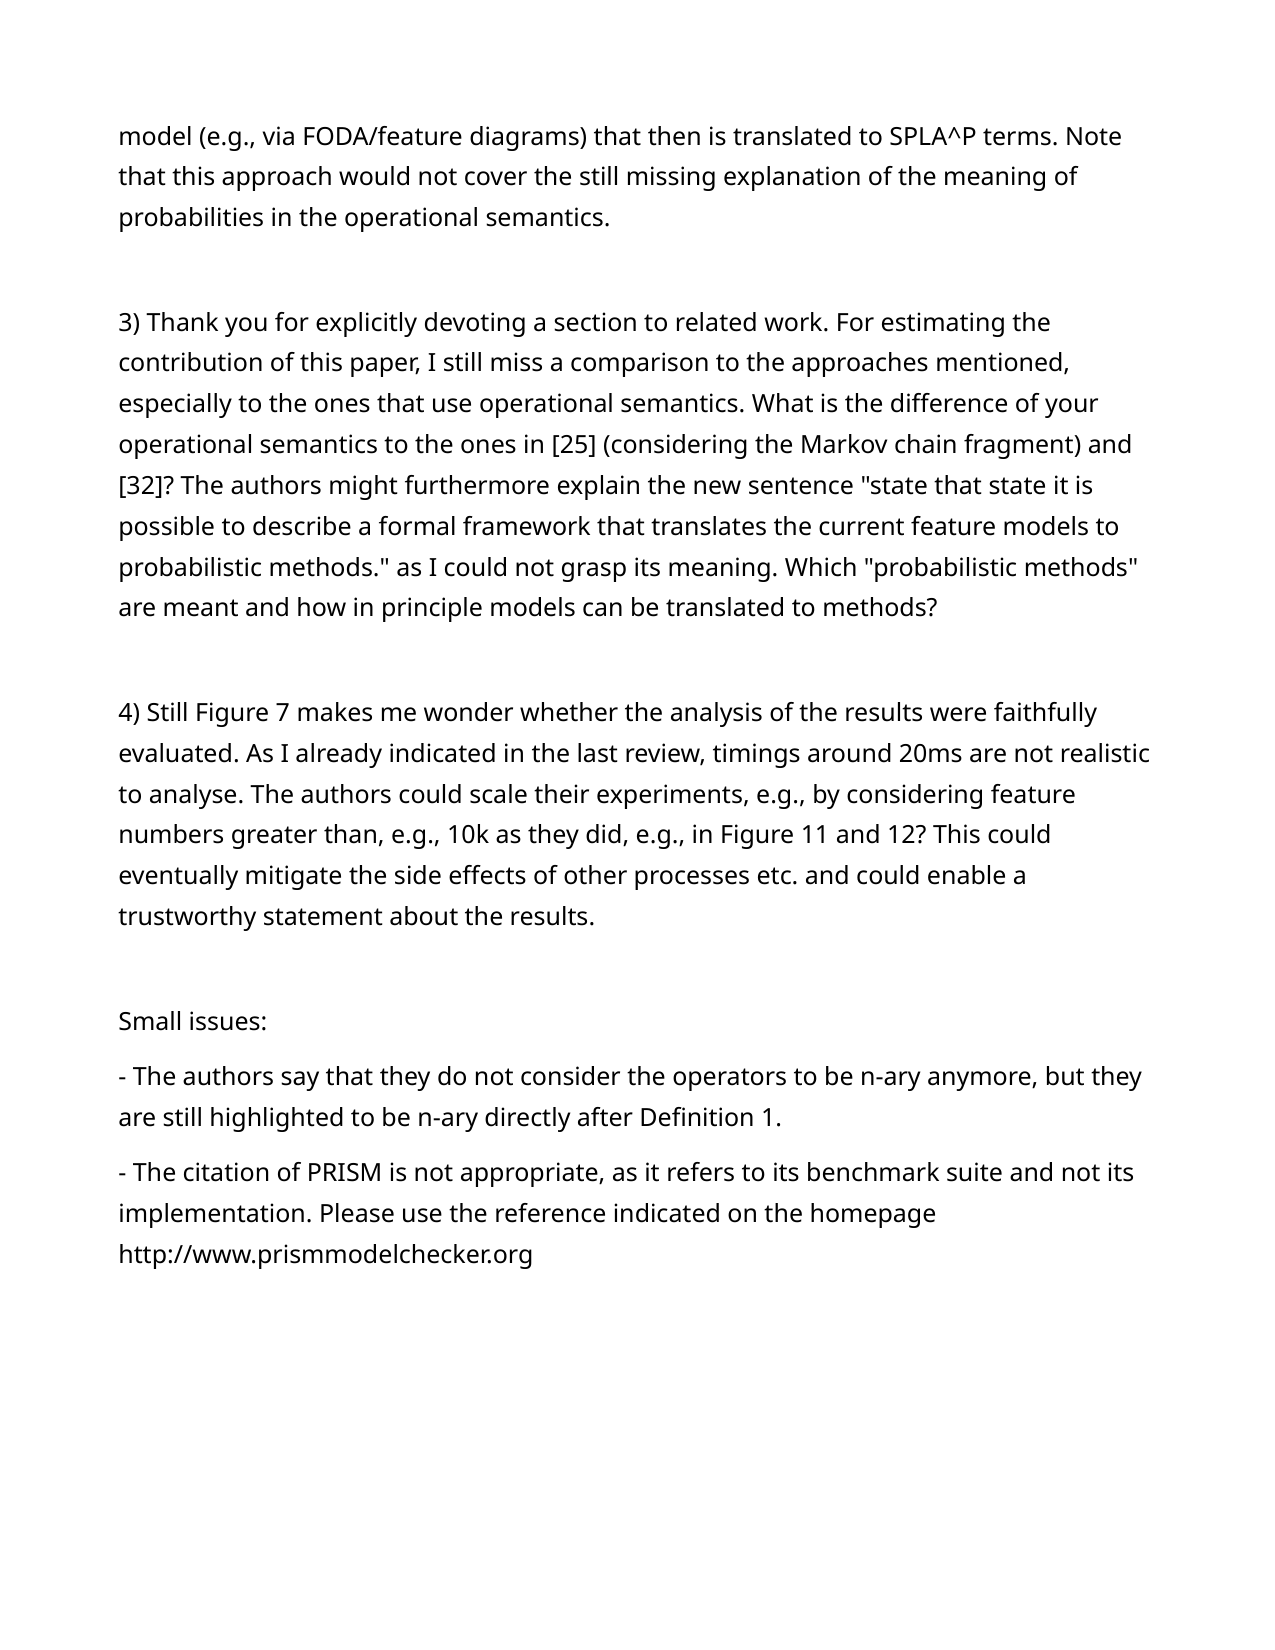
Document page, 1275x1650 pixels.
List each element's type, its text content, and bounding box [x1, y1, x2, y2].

text - The authors say that they do not consider the operators to be n-ary anymore, but they are still highlighted to be n-ary directly after Definition 1. [118, 1059, 1157, 1133]
text - The citation of PRISM is not appropriate, as it refers to its benchmark suite and not its implementation. Please use the reference indicated on the homepage http://www.prismmodelchecker.org [118, 1155, 1157, 1271]
text model (e.g., via FODA/feature diagrams) that then is translated to SPLA^P terms. Note that this approach would not cover the still missing explanation of the meaning of probabilities in the operational semantics. [118, 118, 1157, 234]
text 3) Thank you for explicitly devoting a section to related work. For estimating the contribution of this paper, I still miss a comparison to the approaches mentioned, especially to the ones that use operational semantics. What is the difference of your operational semantics to the ones in [25] (considering the Markov chain fragment) and [32]? The authors might furthermore explain the new sentence "state that state it is possible to describe a formal framework that translates the current feature models to probabilistic methods." as I could not grasp its meaning. Which "probabilistic methods" are meant and how in principle models can be translated to methods? [118, 304, 1157, 624]
text 4) Still Figure 7 makes me wonder whether the analysis of the results were faithfully evaluated. As I already indicated in the last review, timings around 20ms are not realistic to analyse. The authors could scale their experiments, e.g., by considering feature numbers greater than, e.g., 10k as they did, e.g., in Figure 11 and 12? This could eventually mitigate the side effects of other processes etc. and could enable a trustworthy statement about the results. [118, 694, 1157, 933]
text Small issues: [118, 1003, 1157, 1037]
